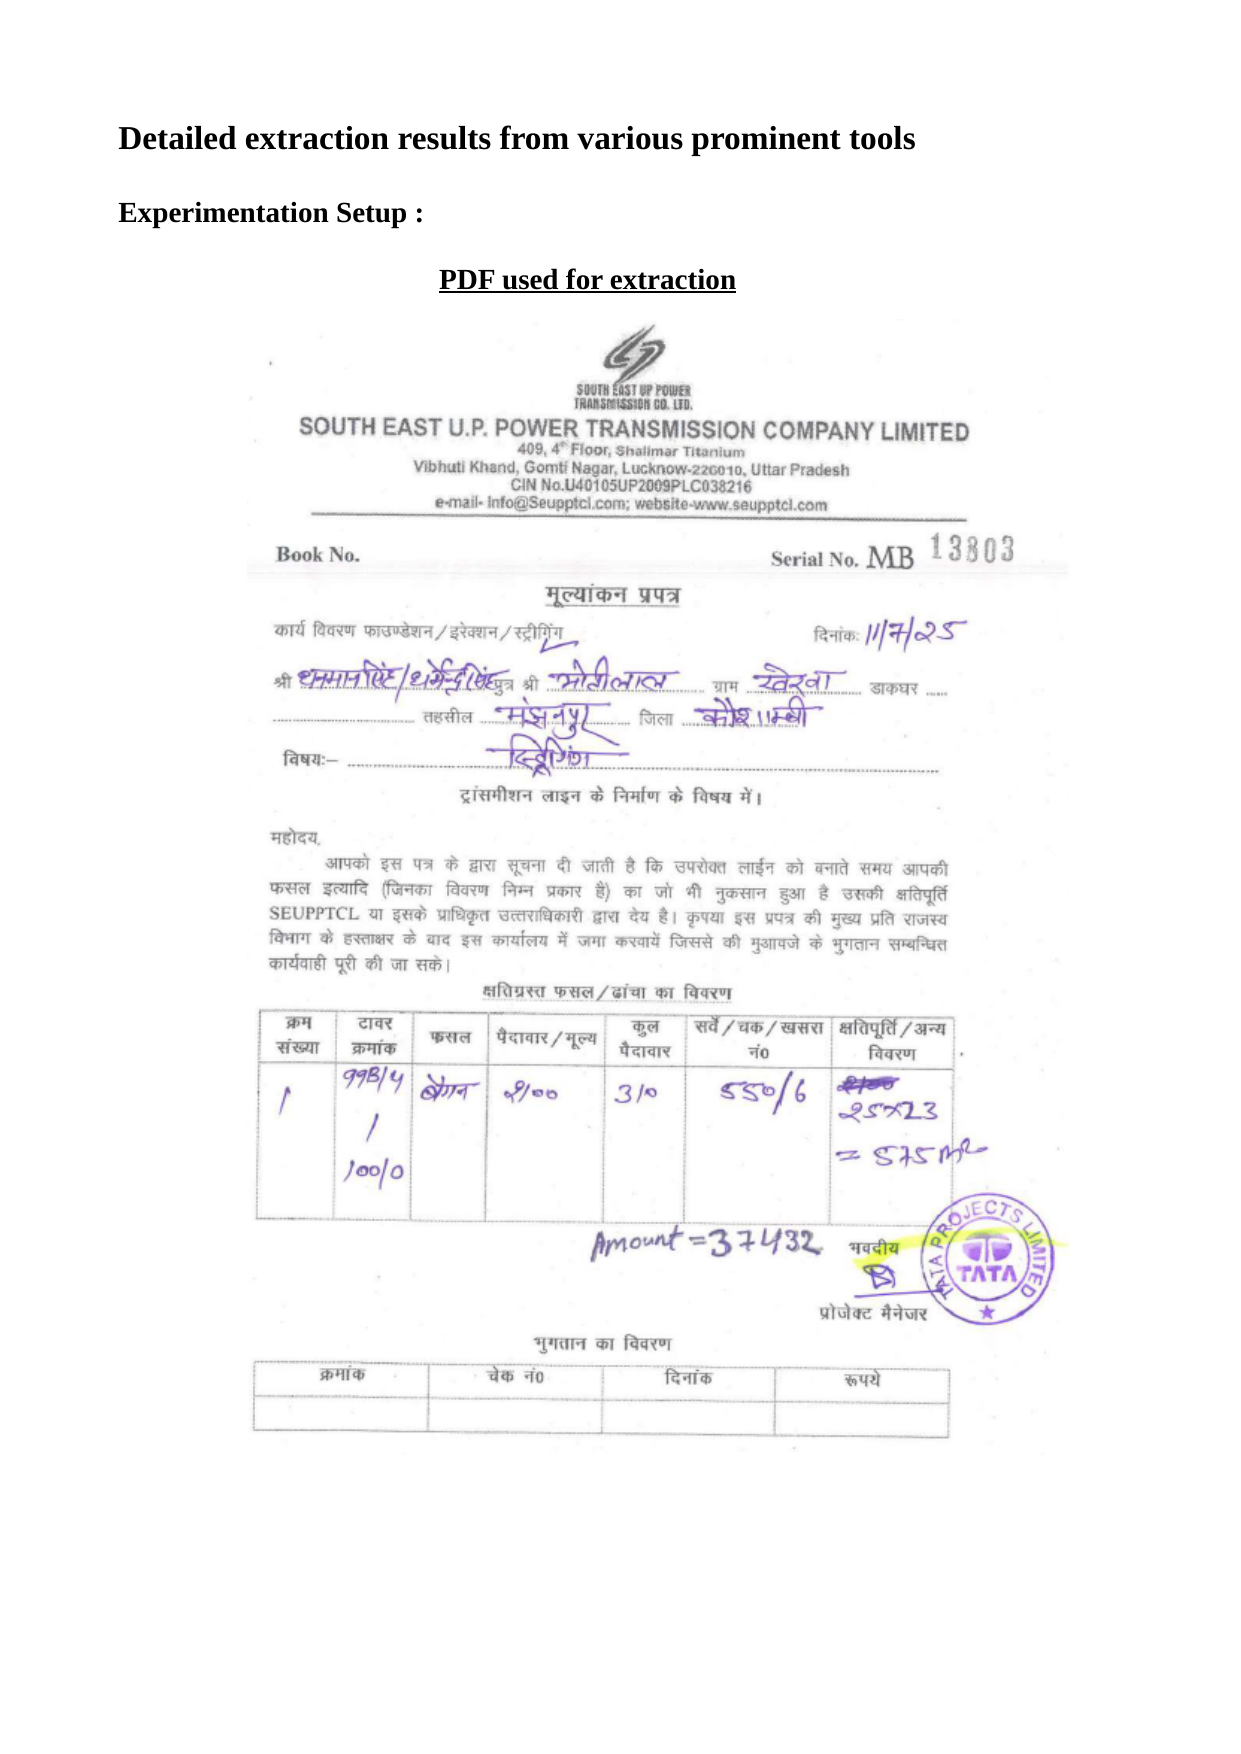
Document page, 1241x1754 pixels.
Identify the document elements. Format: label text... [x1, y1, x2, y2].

picture [246, 319, 1070, 1455]
text Detailed extraction results from various prominent tools [118, 118, 1122, 156]
text Experimentation Setup : [118, 195, 1122, 228]
text PDF used for extraction [118, 262, 1122, 295]
